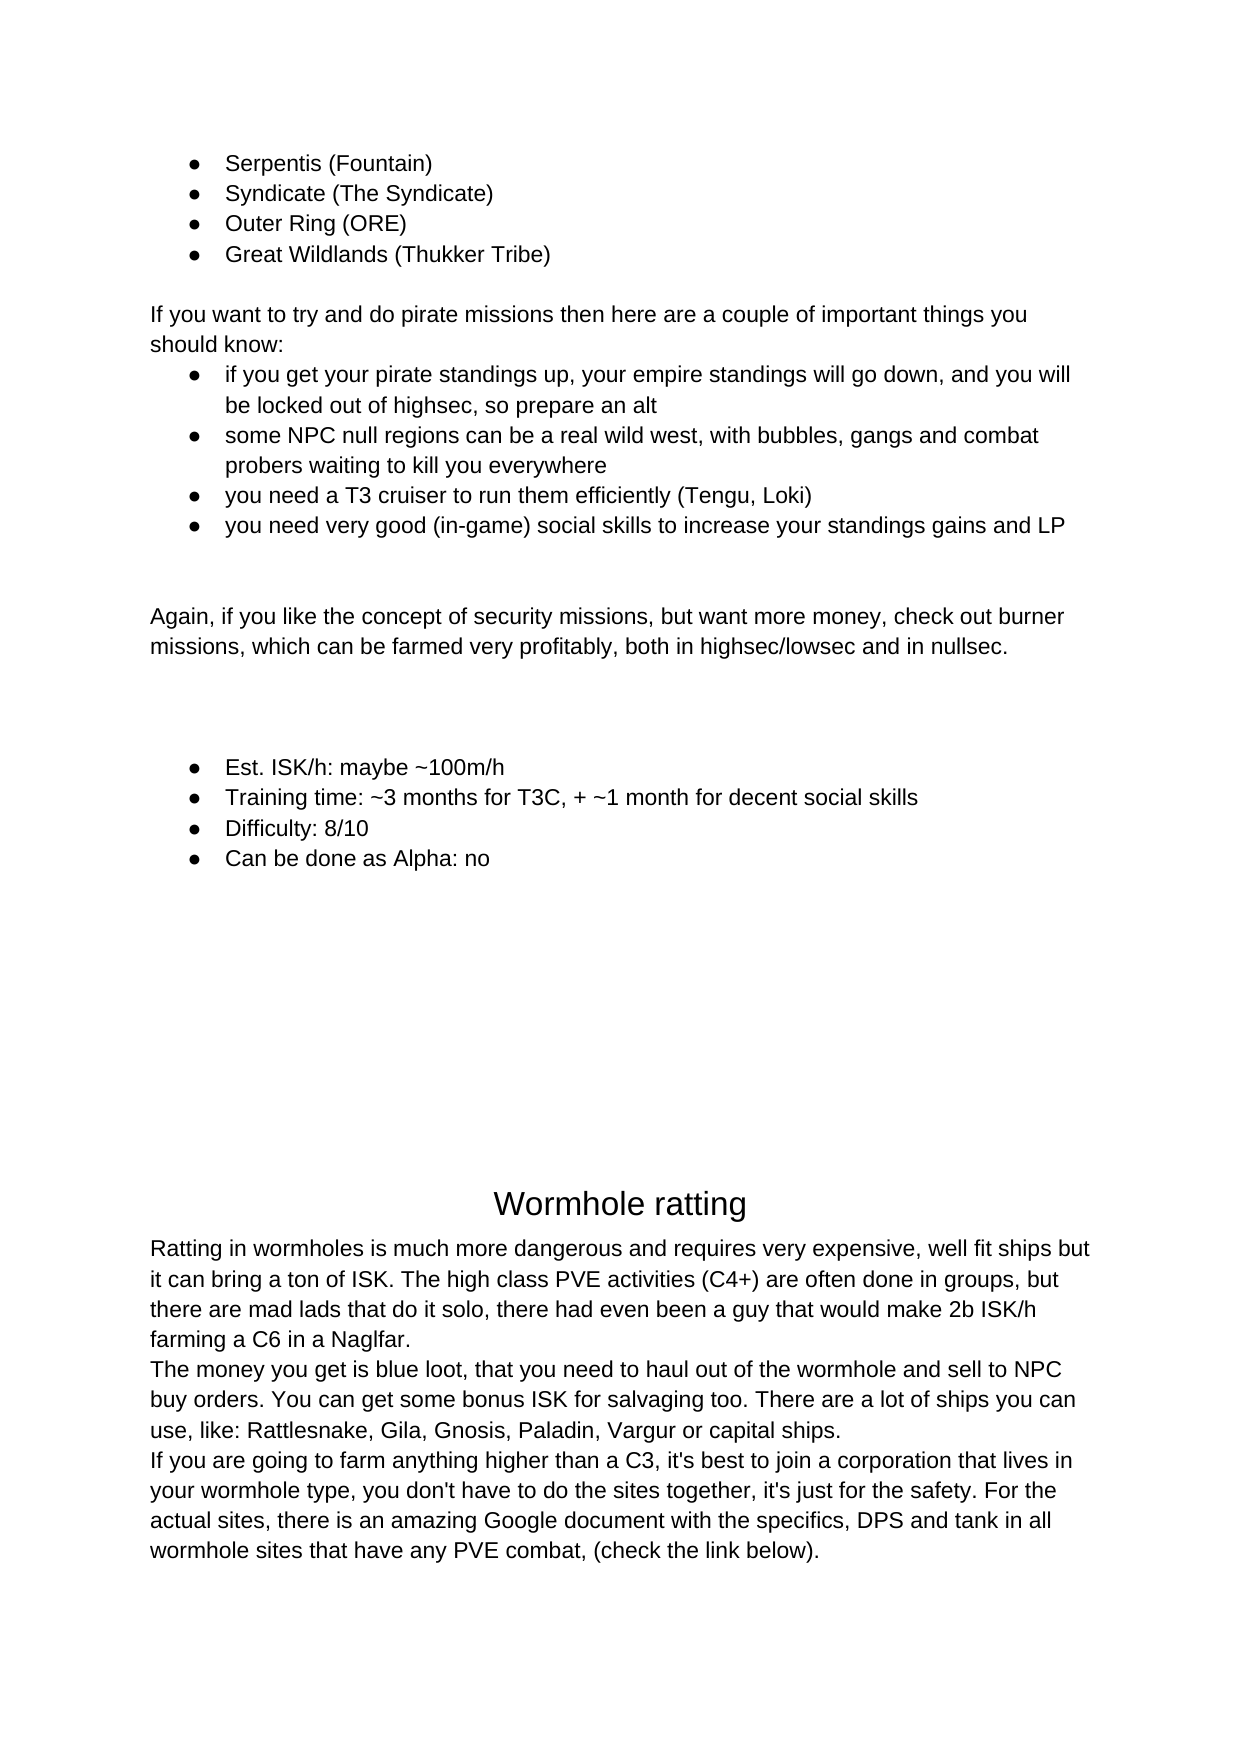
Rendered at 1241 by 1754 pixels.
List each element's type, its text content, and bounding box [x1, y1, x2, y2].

list Training time: ~3 months for T3C, + ~1 month for decent social skills [187, 784, 1090, 811]
list Can be done as Alpha: no [187, 845, 1090, 871]
list Syndicate (The Syndicate) [187, 180, 1090, 207]
list Difficulty: 8/10 [187, 814, 1090, 841]
text Again, if you like the concept of security missions, but want more money, check out burner missions, which can be farmed very profitably, both in highsec/lowsec and in nullsec. [150, 603, 1090, 660]
text If you want to try and do pirate missions then here are a couple of important things you should know: [150, 301, 1090, 358]
list if you get your pirate standings up, your empire standings will go down, and you will be locked out of highsec, so prepare an alt [187, 361, 1090, 418]
list Outer Ring (ORE) [187, 210, 1090, 237]
list Great Wildlands (Thukker Tribe) [187, 241, 1090, 267]
list you need very good (in-game) social skills to increase your standings gains and LP [187, 512, 1090, 539]
list you need a T3 cruiser to run them efficiently (Tengu, Loki) [187, 482, 1090, 509]
subtitle Wormhole ratting [150, 1184, 1090, 1223]
list Serpentis (Fountain) [187, 150, 1090, 176]
list some NPC null regions can be a real wild west, with bubbles, gangs and combat probers waiting to kill you everywhere [187, 422, 1090, 478]
list Est. ISK/h: maybe ~100m/h [187, 754, 1090, 781]
text The money you get is blue loot, that you need to haul out of the wormhole and sell to NPC buy orders. You can get some bonus ISK for salvaging too. There are a lot of ships you can use, like: Rattlesnake, Gila, Gnosis, Paladin, Vargur or capital ships. [150, 1356, 1090, 1443]
text Ratting in wormholes is much more dangerous and requires very expensive, well fit ships but it can bring a ton of ISK. The high class PVE activities (C4+) are often done in groups, but there are mad lads that do it solo, there had even been a guy that would make 2b ISK/h farming a C6 in a Naglfar. [150, 1235, 1090, 1352]
text If you are going to farm anything higher than a C3, it's best to join a corporation that lives in your wormhole type, you don't have to do the sites together, it's just for the safety. For the actual sites, there is an amazing Google document with the specifics, DPS and tank in all wormhole sites that have any PVE combat, (check the link below). [150, 1447, 1090, 1564]
